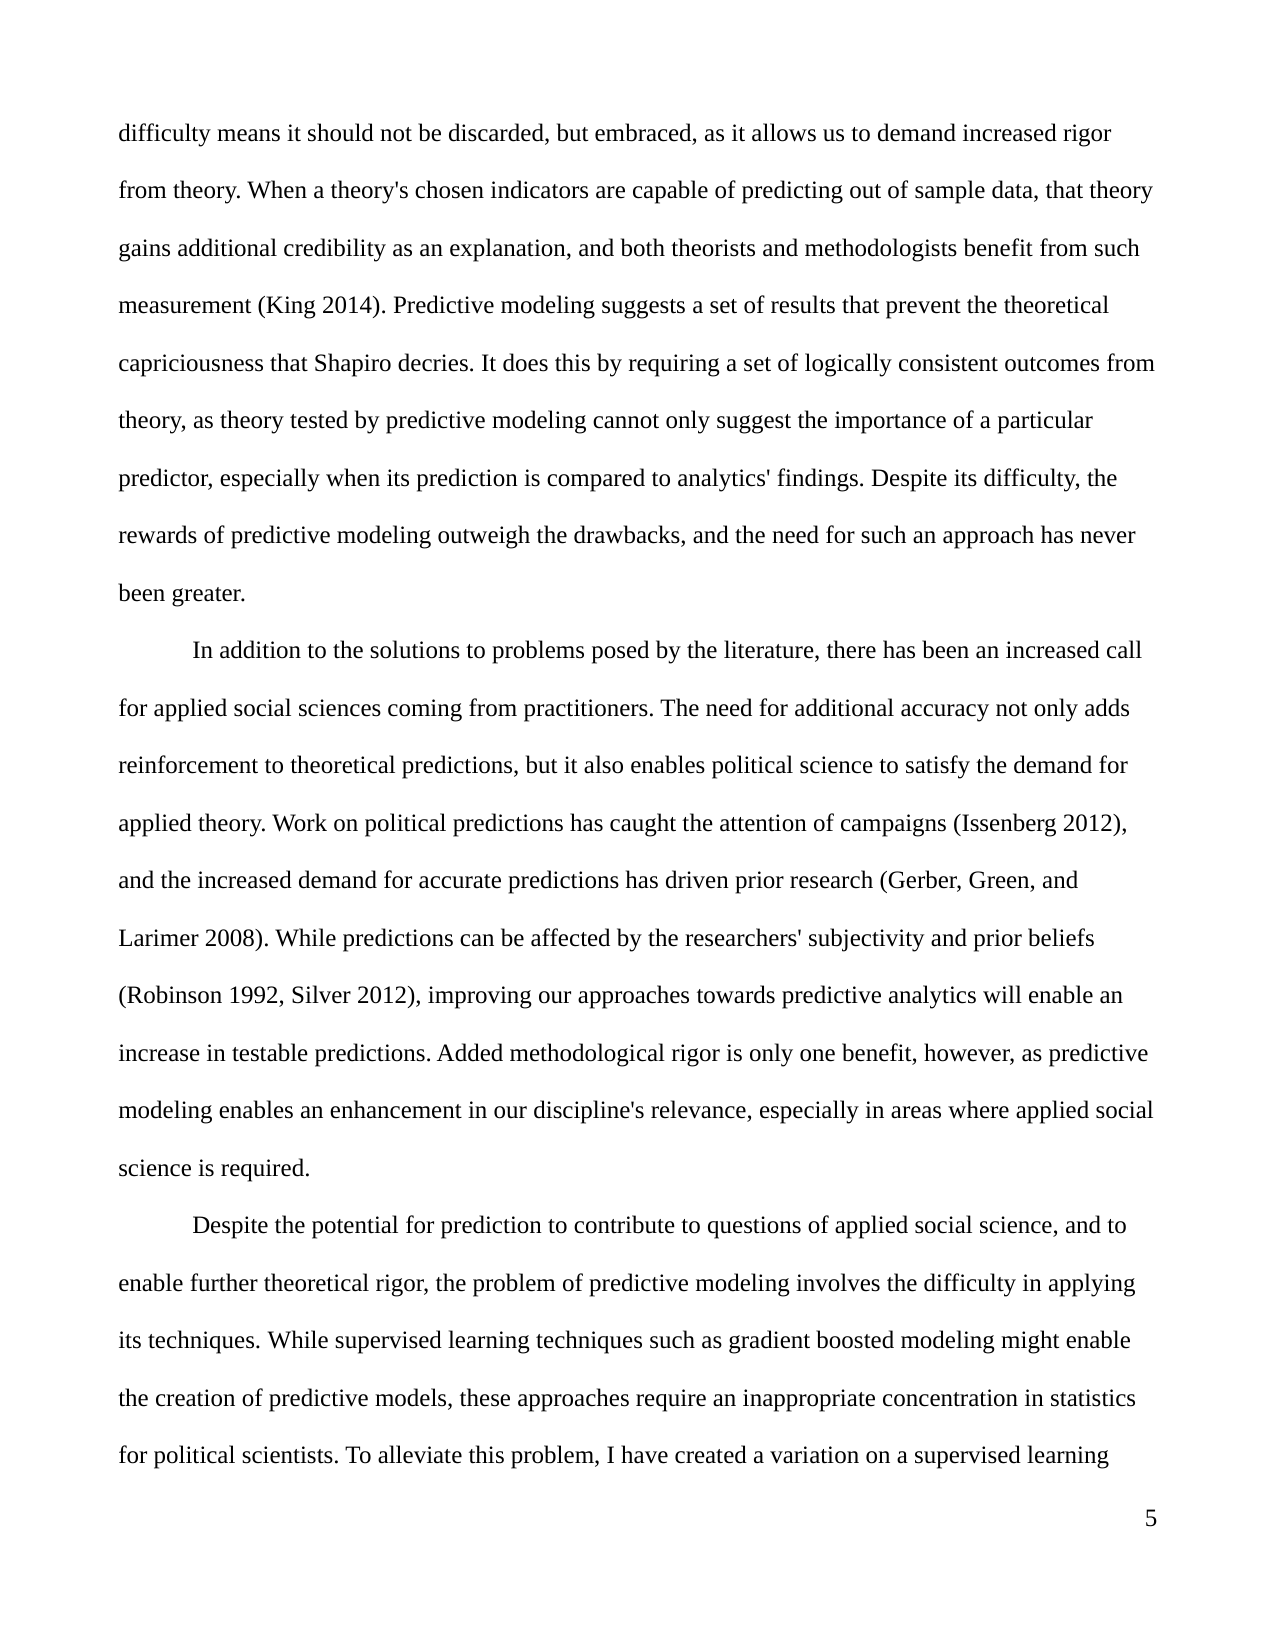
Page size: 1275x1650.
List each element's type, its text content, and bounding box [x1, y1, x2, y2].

text Despite the potential for prediction to contribute to questions of applied social science, and to enable further theoretical rigor, the problem of predictive modeling involves the difficulty in applying its techniques. While supervised learning techniques such as gradient boosted modeling might enable the creation of predictive models, these approaches require an inappropriate concentration in statistics for political scientists. To alleviate this problem, I have created a variation on a supervised learning [118, 1211, 1157, 1469]
text difficulty means it should not be discarded, but embraced, as it allows us to demand increased rigor from theory. When a theory's chosen indicators are capable of predicting out of sample data, that theory gains additional credibility as an explanation, and both theorists and methodologists benefit from such measurement (King 2014). Predictive modeling suggests a set of results that prevent the theoretical capriciousness that Shapiro decries. It does this by requiring a set of logically consistent outcomes from theory, as theory tested by predictive modeling cannot only suggest the importance of a particular predictor, especially when its prediction is compared to analytics' findings. Despite its difficulty, the rewards of predictive modeling outweigh the drawbacks, and the need for such an approach has never been greater. [118, 118, 1157, 607]
text In addition to the solutions to problems posed by the literature, there has been an increased call for applied social sciences coming from practitioners. The need for additional accuracy not only adds reinforcement to theoretical predictions, but it also enables political science to satisfy the demand for applied theory. Work on political predictions has caught the attention of campaigns (Issenberg 2012), and the increased demand for accurate predictions has driven prior research (Gerber, Green, and Larimer 2008). While predictions can be affected by the researchers' subjectivity and prior beliefs (Robinson 1992, Silver 2012), improving our approaches towards predictive analytics will enable an increase in testable predictions. Added methodological rigor is only one benefit, however, as predictive modeling enables an enhancement in our discipline's relevance, especially in areas where applied social science is required. [118, 636, 1157, 1182]
